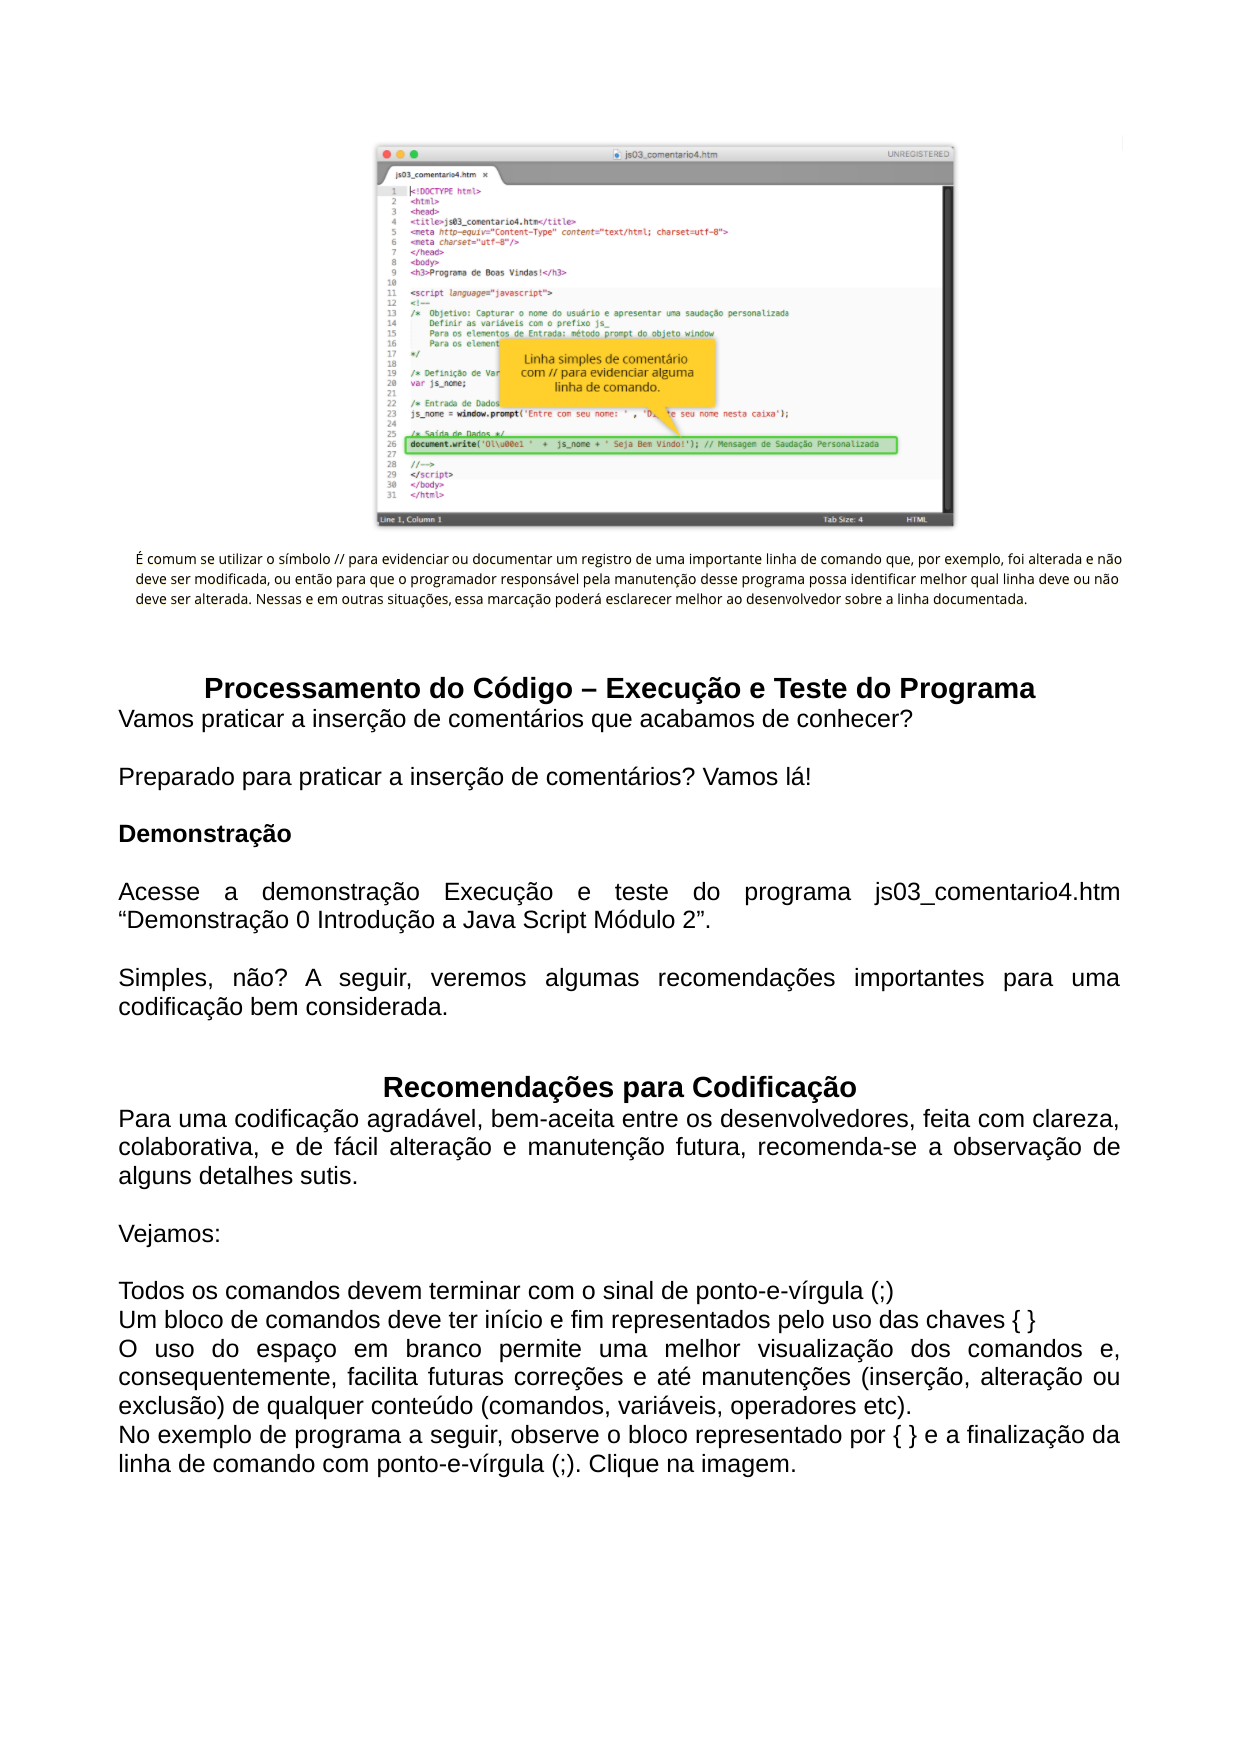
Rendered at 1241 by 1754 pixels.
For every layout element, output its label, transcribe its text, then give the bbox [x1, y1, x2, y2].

subtitle Recomendações para Codificação [118, 1070, 1122, 1103]
text Demonstração [118, 819, 1122, 848]
text Um bloco de comandos deve ter início e fim representados pelo uso das chaves { } [118, 1305, 1122, 1333]
subtitle Processamento do Código – Execução e Teste do Programa [118, 671, 1122, 704]
text Acesse a demonstração Execução e teste do programa js03_comentario4.htm “Demonstração 0 Introdução a Java Script Módulo 2”. [118, 877, 1122, 934]
text Vejamos: [118, 1218, 1122, 1247]
text Vamos praticar a inserção de comentários que acabamos de conhecer? [118, 704, 1122, 733]
text O uso do espaço em branco permite uma melhor visualização dos comandos e, consequentemente, facilita futuras correções e até manutenções (inserção, alteração ou exclusão) de qualquer conteúdo (comandos, variáveis, operadores etc). [118, 1333, 1122, 1420]
text Simples, não? A seguir, veremos algumas recomendações importantes para uma codificação bem considerada. [118, 963, 1122, 1020]
text Todos os comandos devem terminar com o sinal de ponto-e-vírgula (;) [118, 1276, 1122, 1305]
text No exemplo de programa a seguir, observe o bloco representado por { } e a finalização da linha de comando com ponto-e-vírgula (;). Clique na imagem. [118, 1420, 1122, 1477]
text Para uma codificação agradável, bem-aceita entre os desenvolvedores, feita com clareza, colaborativa, e de fácil alteração e manutenção futura, recomenda-se a observação de alguns detalhes sutis. [118, 1103, 1122, 1190]
text Preparado para praticar a inserção de comentários? Vamos lá! [118, 762, 1122, 790]
